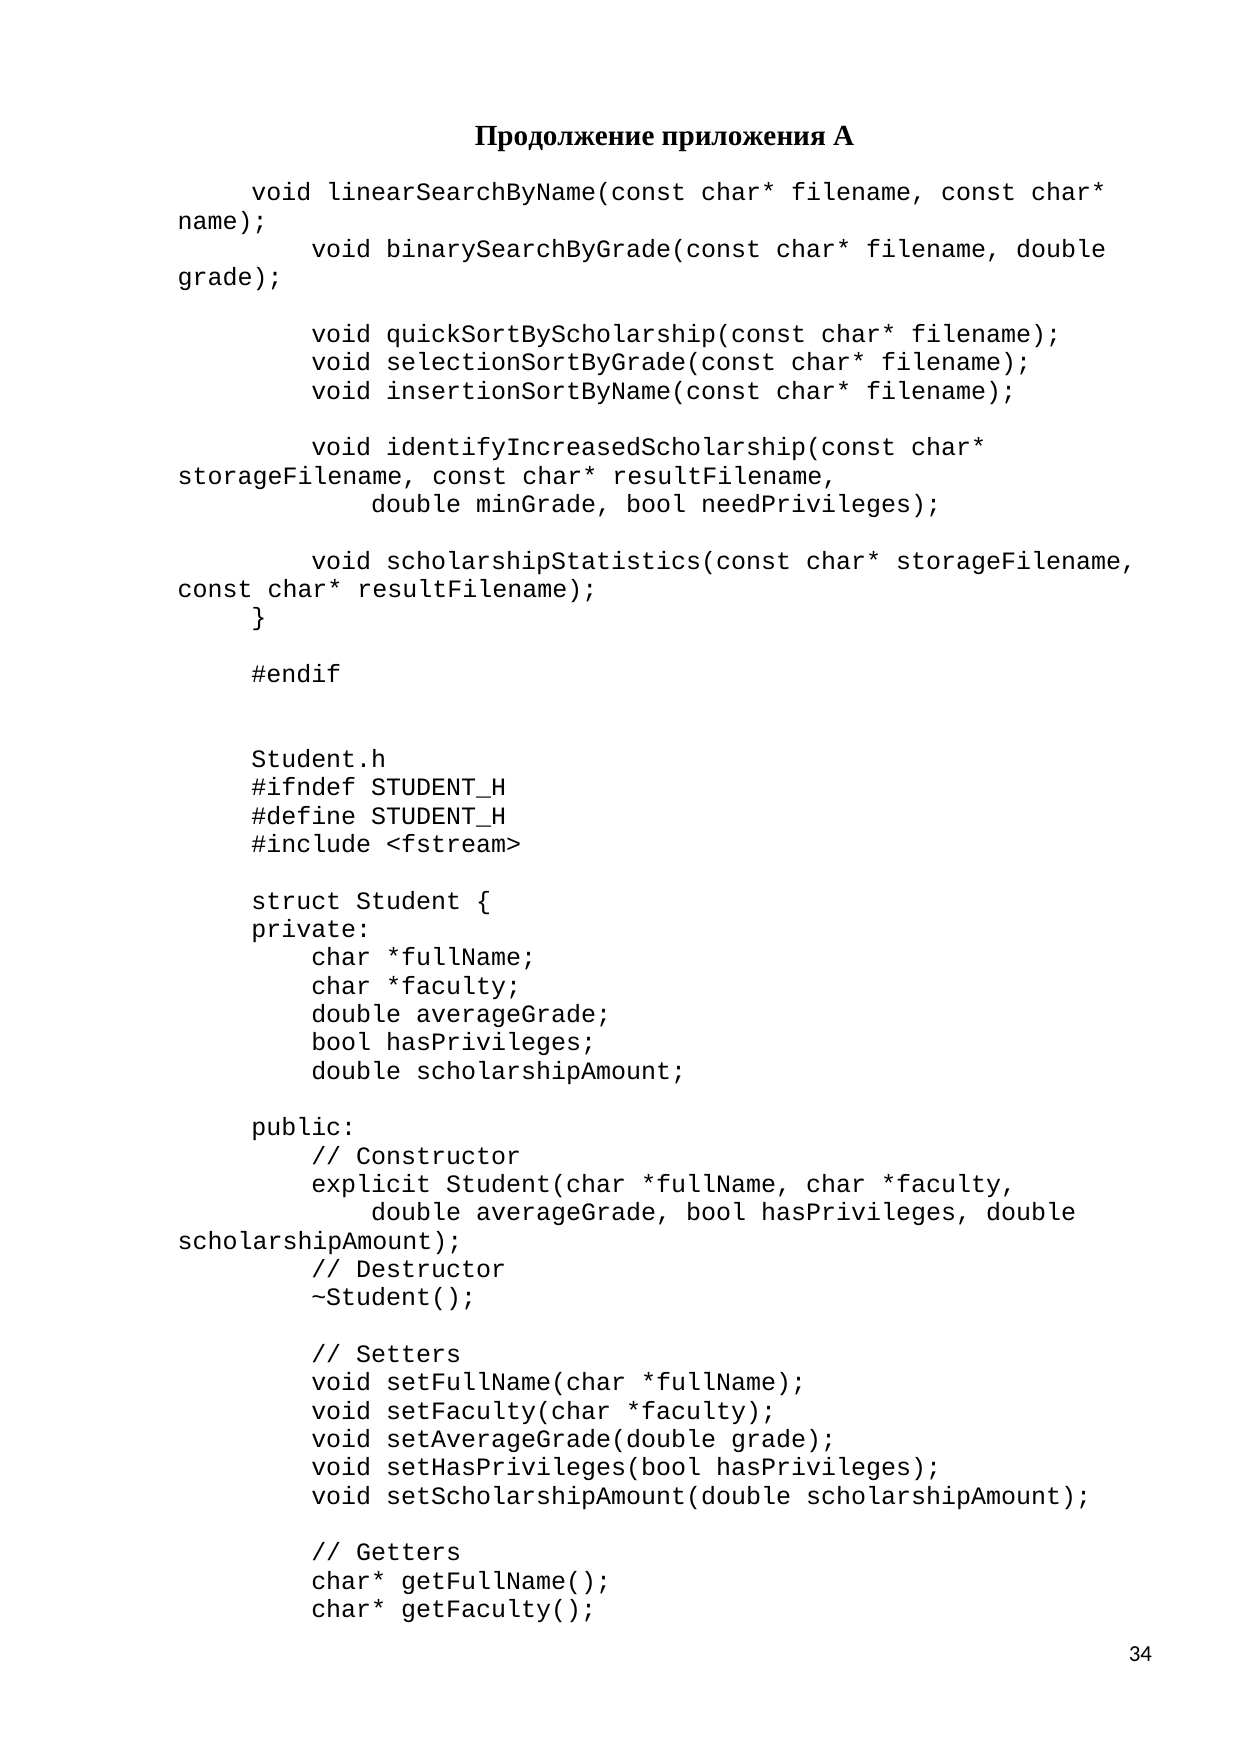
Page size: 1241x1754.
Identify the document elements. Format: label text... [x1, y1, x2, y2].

text struct Student { [177, 888, 1152, 917]
text // Constructor [177, 1143, 1152, 1172]
text void quickSortByScholarship(const char* filename); [177, 322, 1152, 350]
text void setFullName(char *fullName); [177, 1370, 1152, 1398]
text } [177, 605, 1152, 633]
text void setFaculty(char *faculty); [177, 1398, 1152, 1427]
text void selectionSortByGrade(const char* filename); [177, 350, 1152, 378]
text char* getFullName(); [177, 1568, 1152, 1597]
text #ifndef STUDENT_H [177, 775, 1152, 803]
text // Setters [177, 1342, 1152, 1370]
text void setHasPrivileges(bool hasPrivileges); [177, 1455, 1152, 1483]
text public: [177, 1115, 1152, 1143]
text double minGrade, bool needPrivileges); [177, 492, 1152, 520]
text ~Student(); [177, 1285, 1152, 1313]
text #endif [177, 662, 1152, 690]
text private: [177, 917, 1152, 945]
text void scholarshipStatistics(const char* storageFilename, const char* resultFilename); [177, 548, 1152, 605]
text Продолжение приложения А [177, 118, 1152, 152]
text void identifyIncreasedScholarship(const char* storageFilename, const char* resultFilename, [177, 435, 1152, 492]
text char *fullName; [177, 945, 1152, 973]
text #define STUDENT_H [177, 803, 1152, 832]
text void insertionSortByName(const char* filename); [177, 378, 1152, 407]
text char *faculty; [177, 973, 1152, 1002]
text Student.h [177, 747, 1152, 775]
text void setAverageGrade(double grade); [177, 1427, 1152, 1455]
text void setScholarshipAmount(double scholarshipAmount); [177, 1483, 1152, 1512]
text double averageGrade, bool hasPrivileges, double scholarshipAmount); [177, 1200, 1152, 1257]
text void linearSearchByName(const char* filename, const char* name); [177, 180, 1152, 237]
text bool hasPrivileges; [177, 1030, 1152, 1058]
text char* getFaculty(); [177, 1597, 1152, 1625]
text // Destructor [177, 1257, 1152, 1285]
text double averageGrade; [177, 1002, 1152, 1030]
text // Getters [177, 1540, 1152, 1568]
text double scholarshipAmount; [177, 1058, 1152, 1087]
text explicit Student(char *fullName, char *faculty, [177, 1172, 1152, 1200]
text void binarySearchByGrade(const char* filename, double grade); [177, 237, 1152, 293]
text #include <fstream> [177, 832, 1152, 860]
